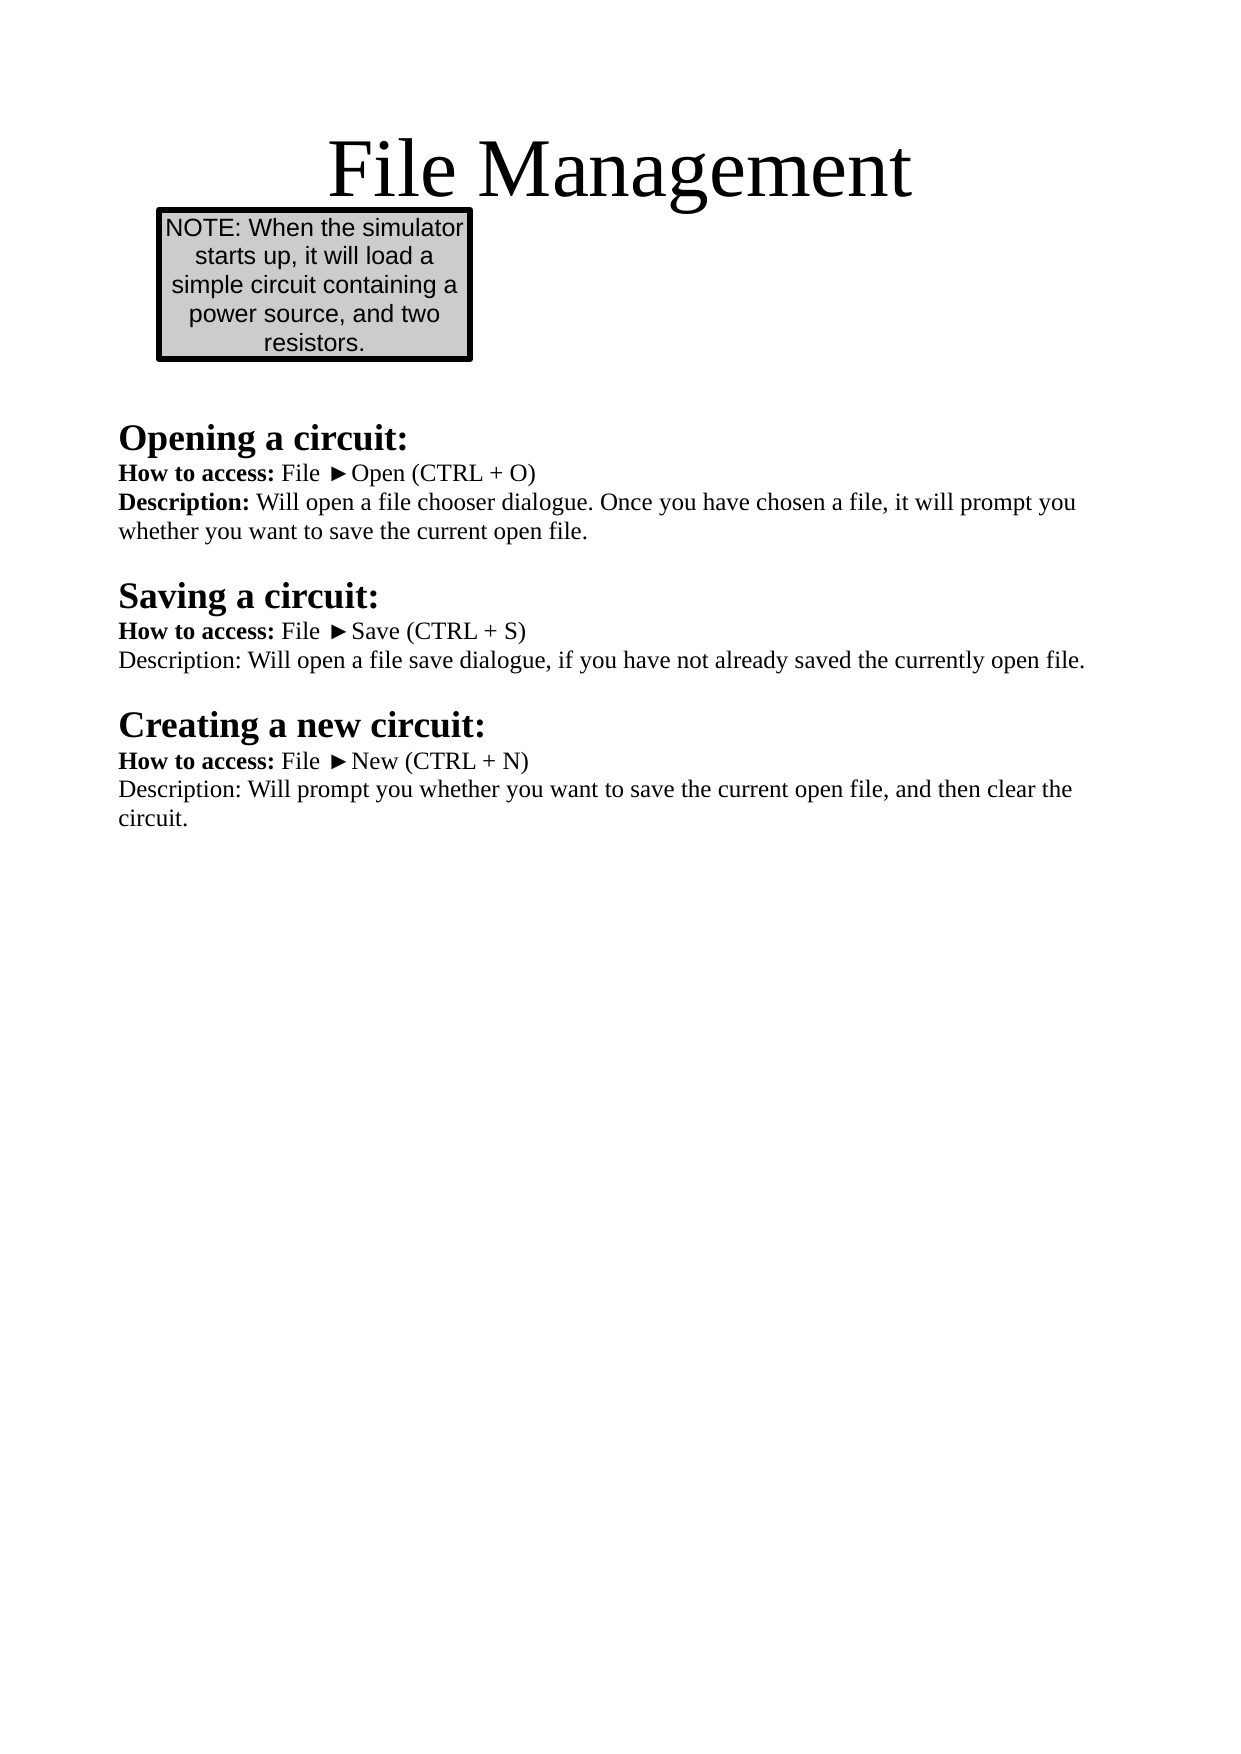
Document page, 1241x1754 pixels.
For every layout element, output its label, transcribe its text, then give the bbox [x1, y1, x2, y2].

text How to access: File ►Open (CTRL + O) [118, 458, 1122, 487]
text Saving a circuit: [118, 573, 1122, 616]
text Description: Will open a file save dialogue, if you have not already saved the currently open file. [118, 645, 1122, 674]
text Description: Will open a file chooser dialogue. Once you have chosen a file, it will prompt you whether you want to save the current open file. [118, 487, 1122, 544]
text How to access: File ►New (CTRL + N) [118, 746, 1122, 774]
text Description: Will prompt you whether you want to save the current open file, and then clear the circuit. [118, 774, 1122, 832]
text How to access: File ►Save (CTRL + S) [118, 616, 1122, 645]
text Creating a new circuit: [118, 703, 1122, 746]
text File Management [118, 118, 1122, 214]
text Opening a circuit: [118, 415, 1122, 458]
